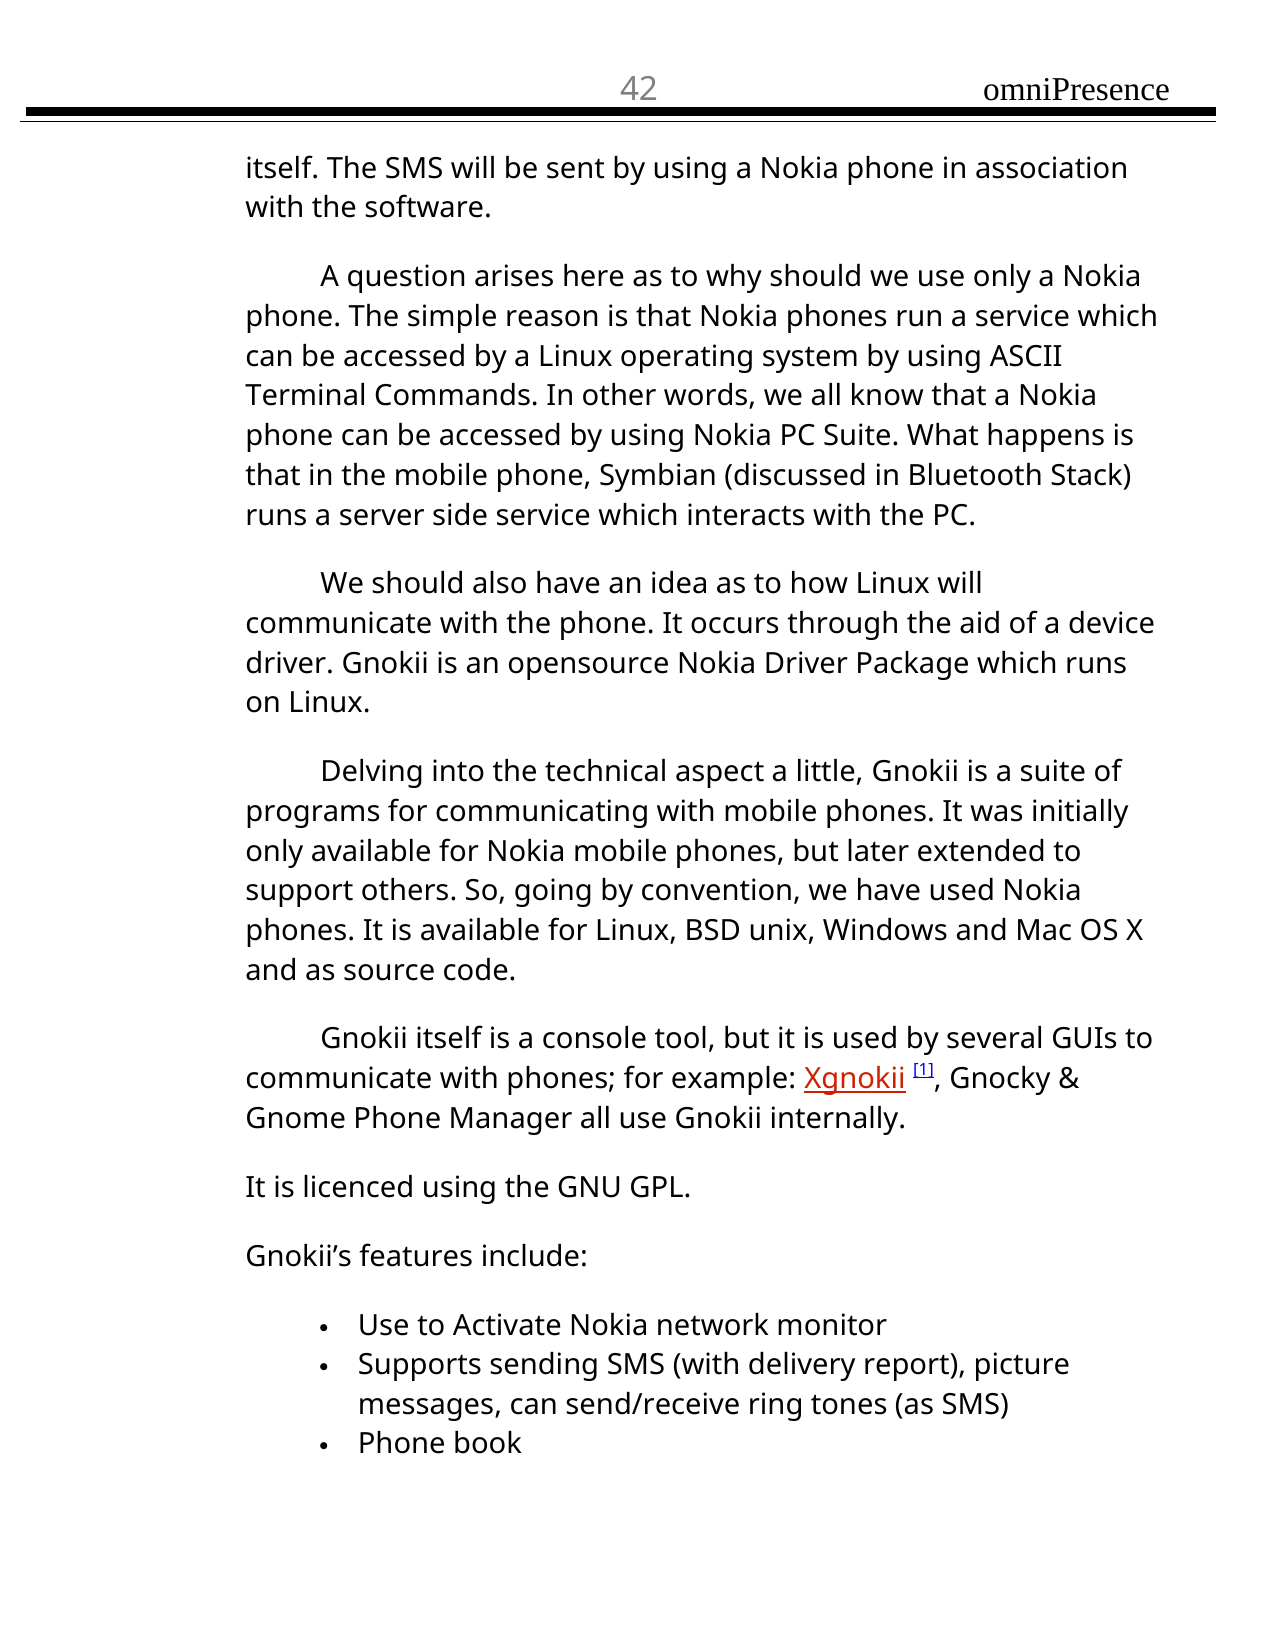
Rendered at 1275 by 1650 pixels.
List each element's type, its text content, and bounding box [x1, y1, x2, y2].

text We should also have an idea as to how Linux will communicate with the phone. It occurs through the aid of a device driver. Gnokii is an opensource Nokia Driver Package which runs on Linux. [245, 563, 1170, 721]
text itself. The SMS will be sent by using a Nokia phone in association with the software. [245, 147, 1170, 226]
text Gnokii’s features include: [245, 1235, 1170, 1274]
list Phone book [320, 1423, 1170, 1462]
list Supports sending SMS (with delivery report), picture messages, can send/receive ring tones (as SMS) [320, 1343, 1170, 1423]
text Delving into the technical aspect a little, Gnokii is a suite of programs for communicating with mobile phones. It was initially only available for Nokia mobile phones, but later extended to support others. So, going by convention, we have used Nokia phones. It is available for Linux, BSD unix, Windows and Mac OS X and as source code. [245, 751, 1170, 989]
list Use to Activate Nokia network monitor [320, 1304, 1170, 1343]
text A question arises here as to why should we use only a Nokia phone. The simple reason is that Nokia phones run a service which can be accessed by a Linux operating system by using ASCII Terminal Commands. In other words, we all know that a Nokia phone can be accessed by using Nokia PC Suite. What happens is that in the mobile phone, Symbian (discussed in Bluetooth Stack) runs a server side service which interacts with the PC. [245, 256, 1170, 533]
text Gnokii itself is a console tool, but it is used by several GUIs to communicate with phones; for example: Xgnokii [1], Gnocky & Gnome Phone Manager all use Gnokii internally. [245, 1018, 1170, 1137]
text It is licenced using the GNU GPL. [245, 1166, 1170, 1206]
